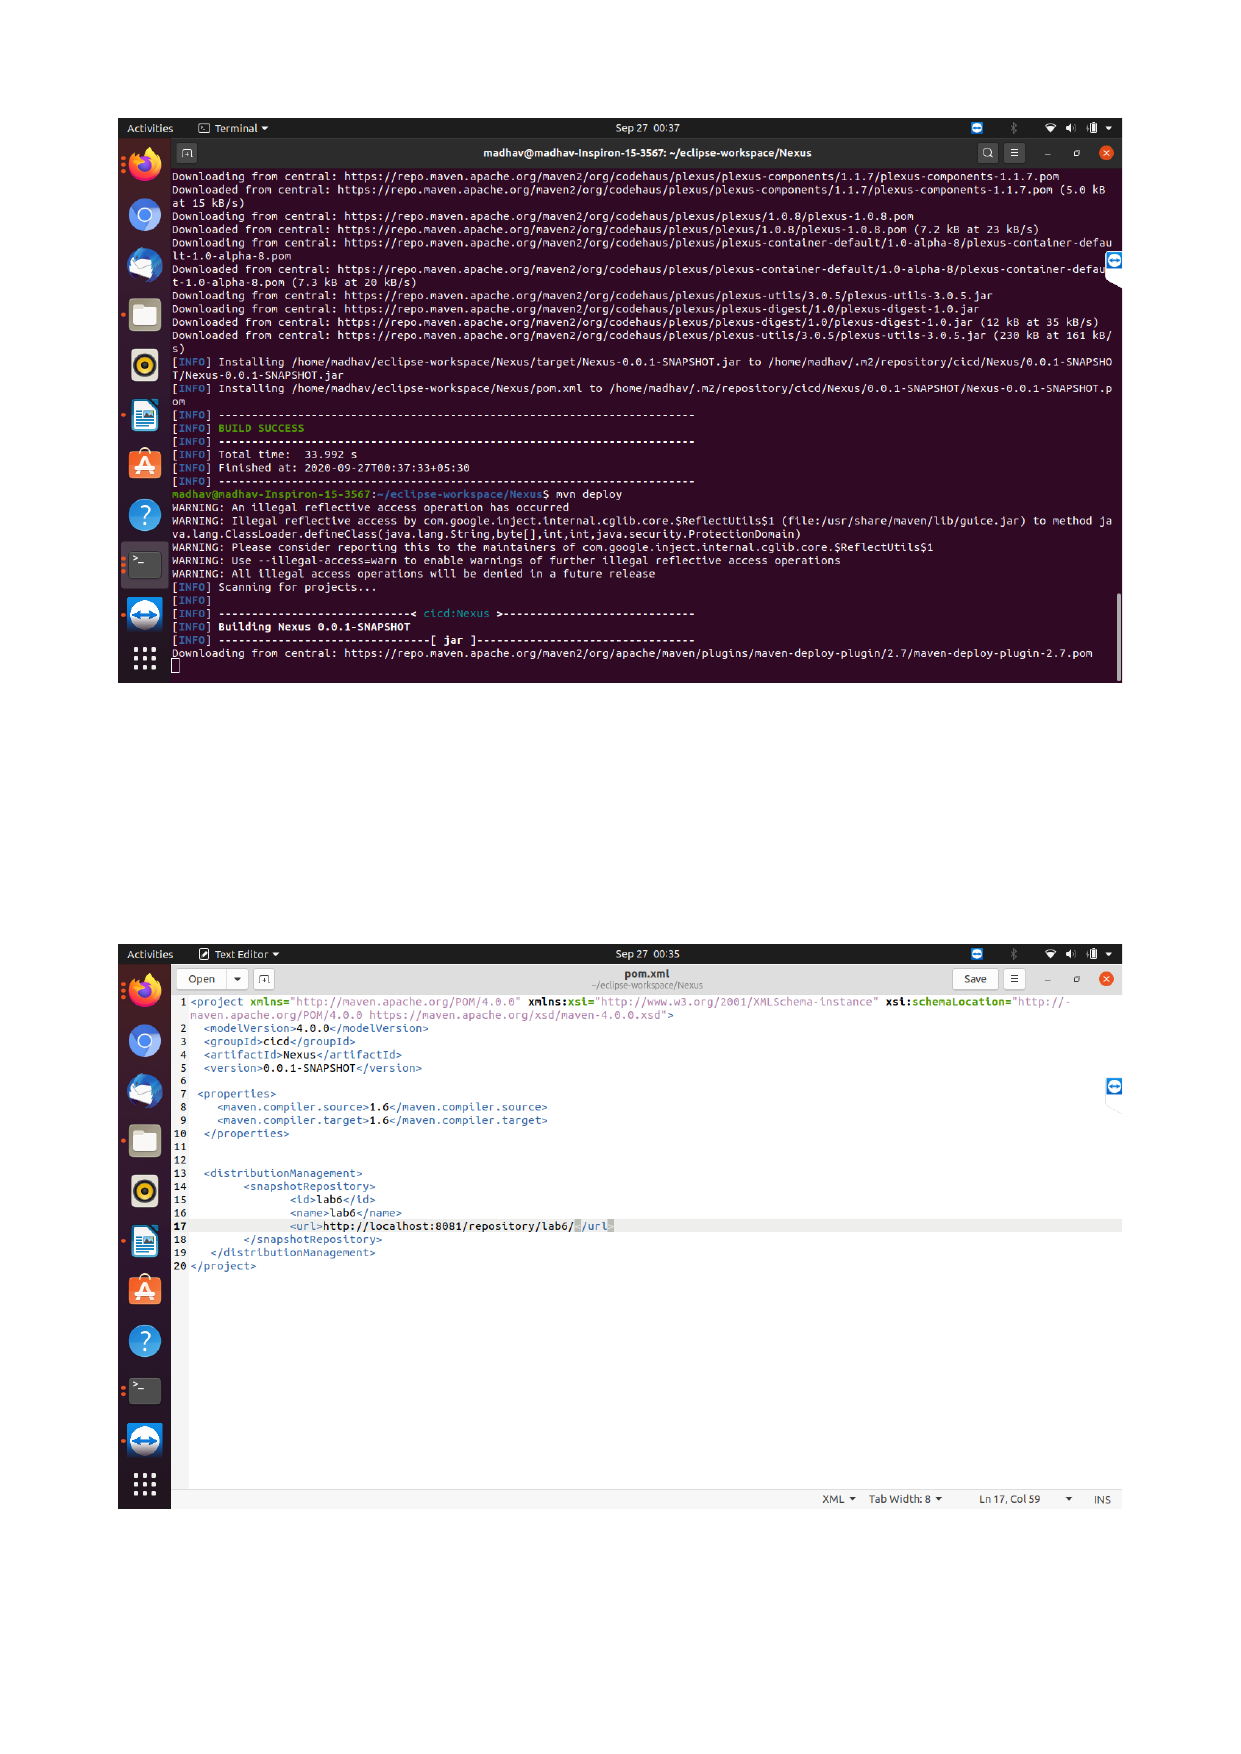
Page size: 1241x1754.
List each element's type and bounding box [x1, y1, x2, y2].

picture [118, 118, 1123, 683]
picture [118, 944, 1123, 1509]
